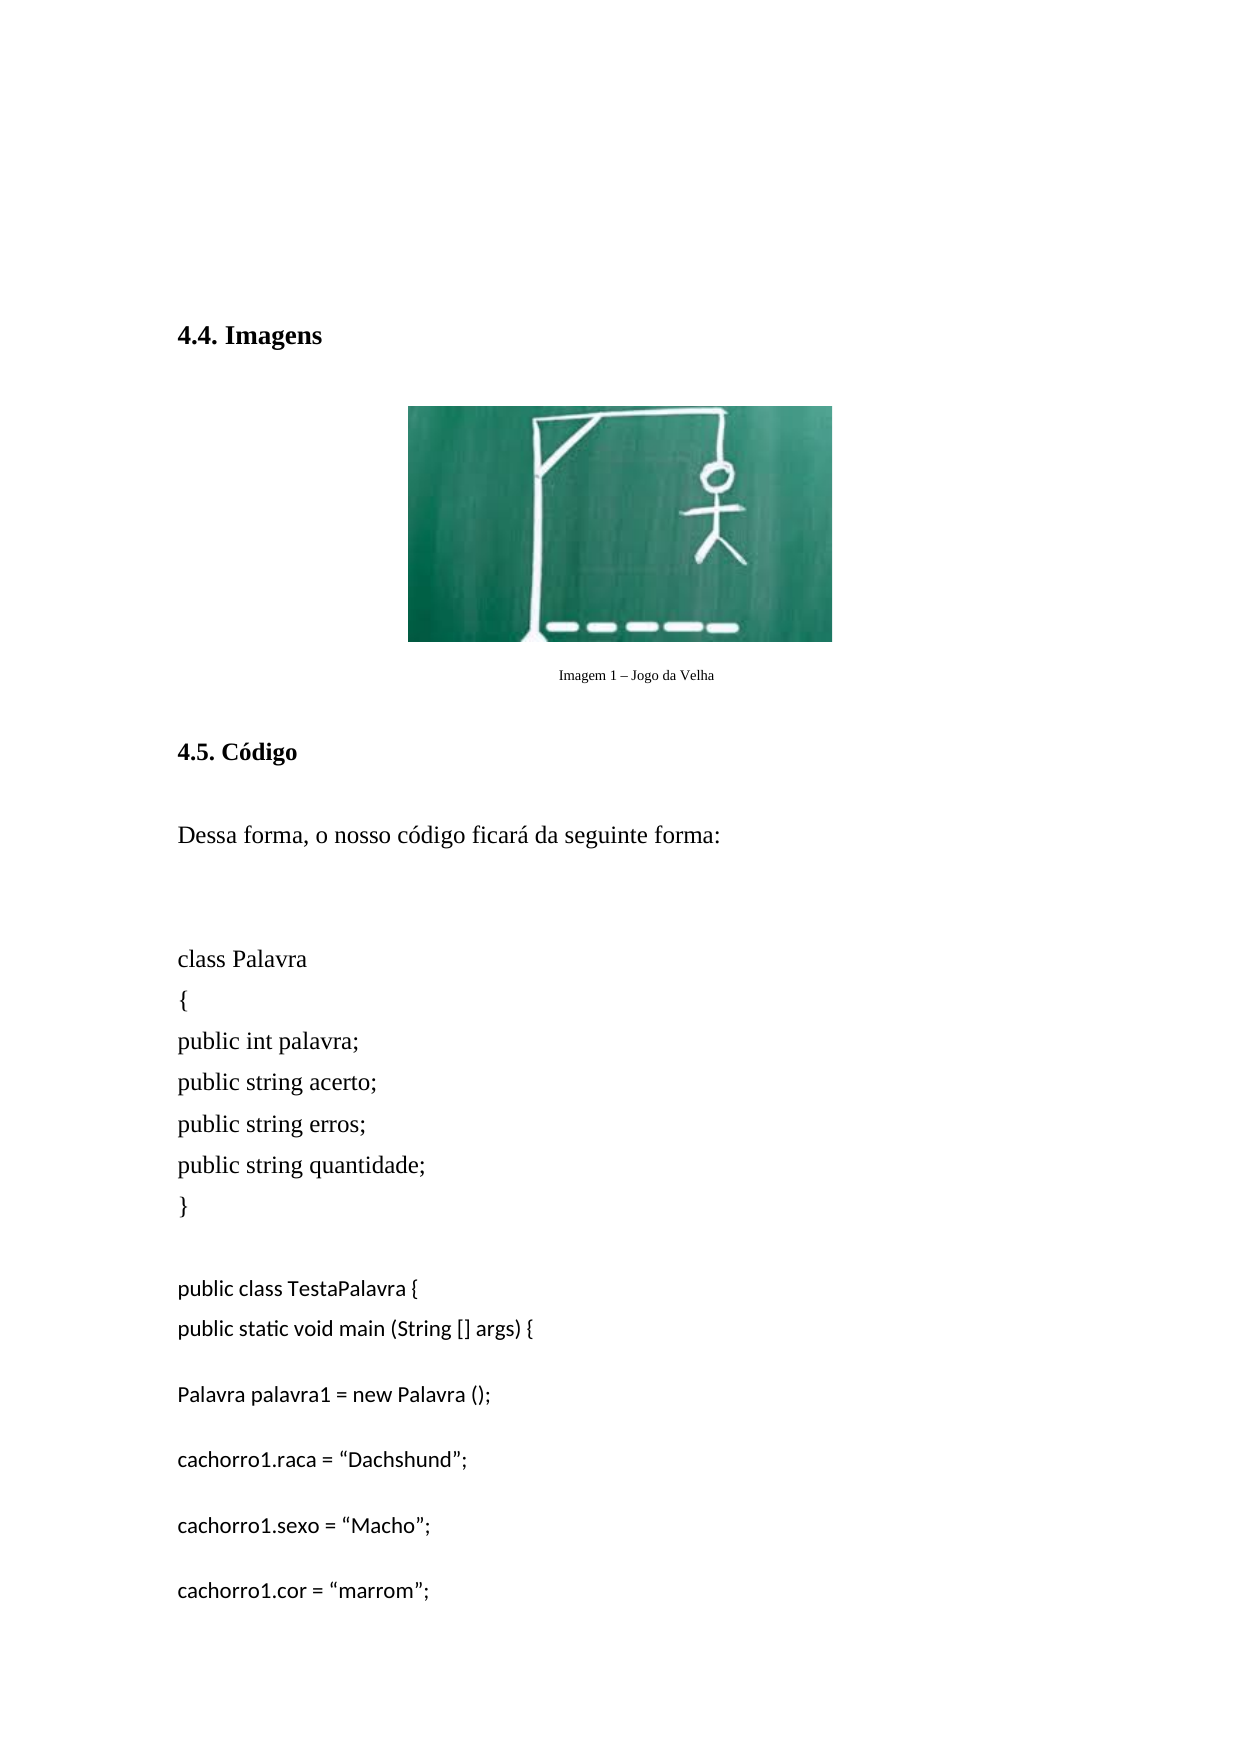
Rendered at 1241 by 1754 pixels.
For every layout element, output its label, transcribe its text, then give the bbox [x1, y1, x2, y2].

text 4.5. Código [177, 737, 1063, 766]
text public class TestaPalavra { [177, 1274, 1063, 1302]
text Palavra palavra1 = new Palavra (); [177, 1380, 1063, 1408]
text cachorro1.sexo = “Macho”; [177, 1511, 1063, 1539]
text public static void main (String [] args) { [177, 1314, 1063, 1342]
text public string quantidade; [177, 1150, 1063, 1179]
text public string acerto; [177, 1067, 1063, 1096]
text Dessa forma, o nosso código ficará da seguinte forma: [177, 820, 1063, 849]
text Imagem 1 – Jogo da Velha [177, 655, 1063, 684]
text public string erros; [177, 1109, 1063, 1137]
text cachorro1.raca = “Dachshund”; [177, 1445, 1063, 1473]
text public int palavra; [177, 1026, 1063, 1055]
picture [408, 406, 833, 642]
subtitle 4.4. Imagens [177, 319, 1063, 350]
text { [177, 985, 1063, 1014]
text cachorro1.cor = “marrom”; [177, 1576, 1063, 1604]
text } [177, 1191, 1063, 1220]
text class Palavra [177, 944, 1063, 972]
